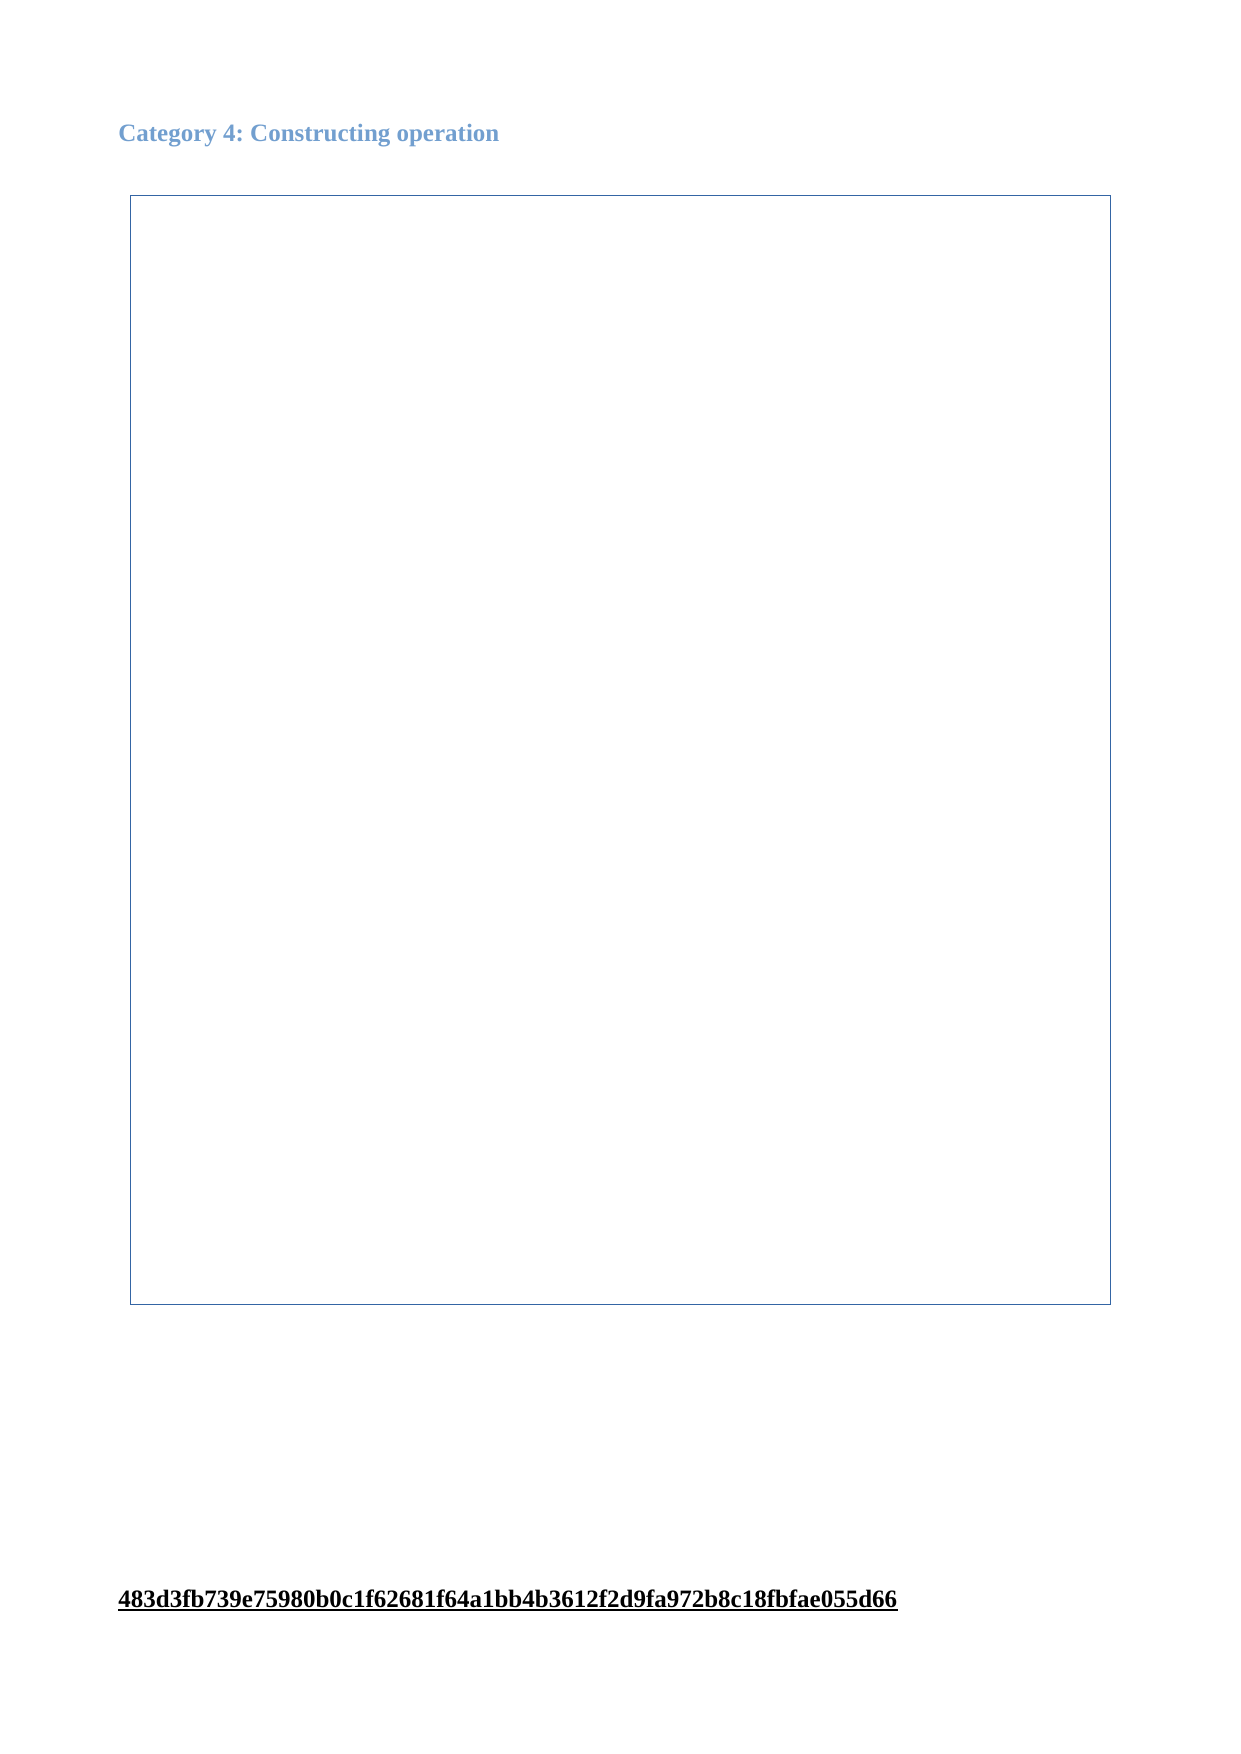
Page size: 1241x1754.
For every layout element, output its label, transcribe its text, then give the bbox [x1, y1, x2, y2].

text 483d3fb739e75980b0c1f62681f64a1bb4b3612f2d9fa972b8c18fbfae055d66 [118, 1584, 1122, 1613]
text Category 4: Constructing operation [118, 118, 1122, 147]
